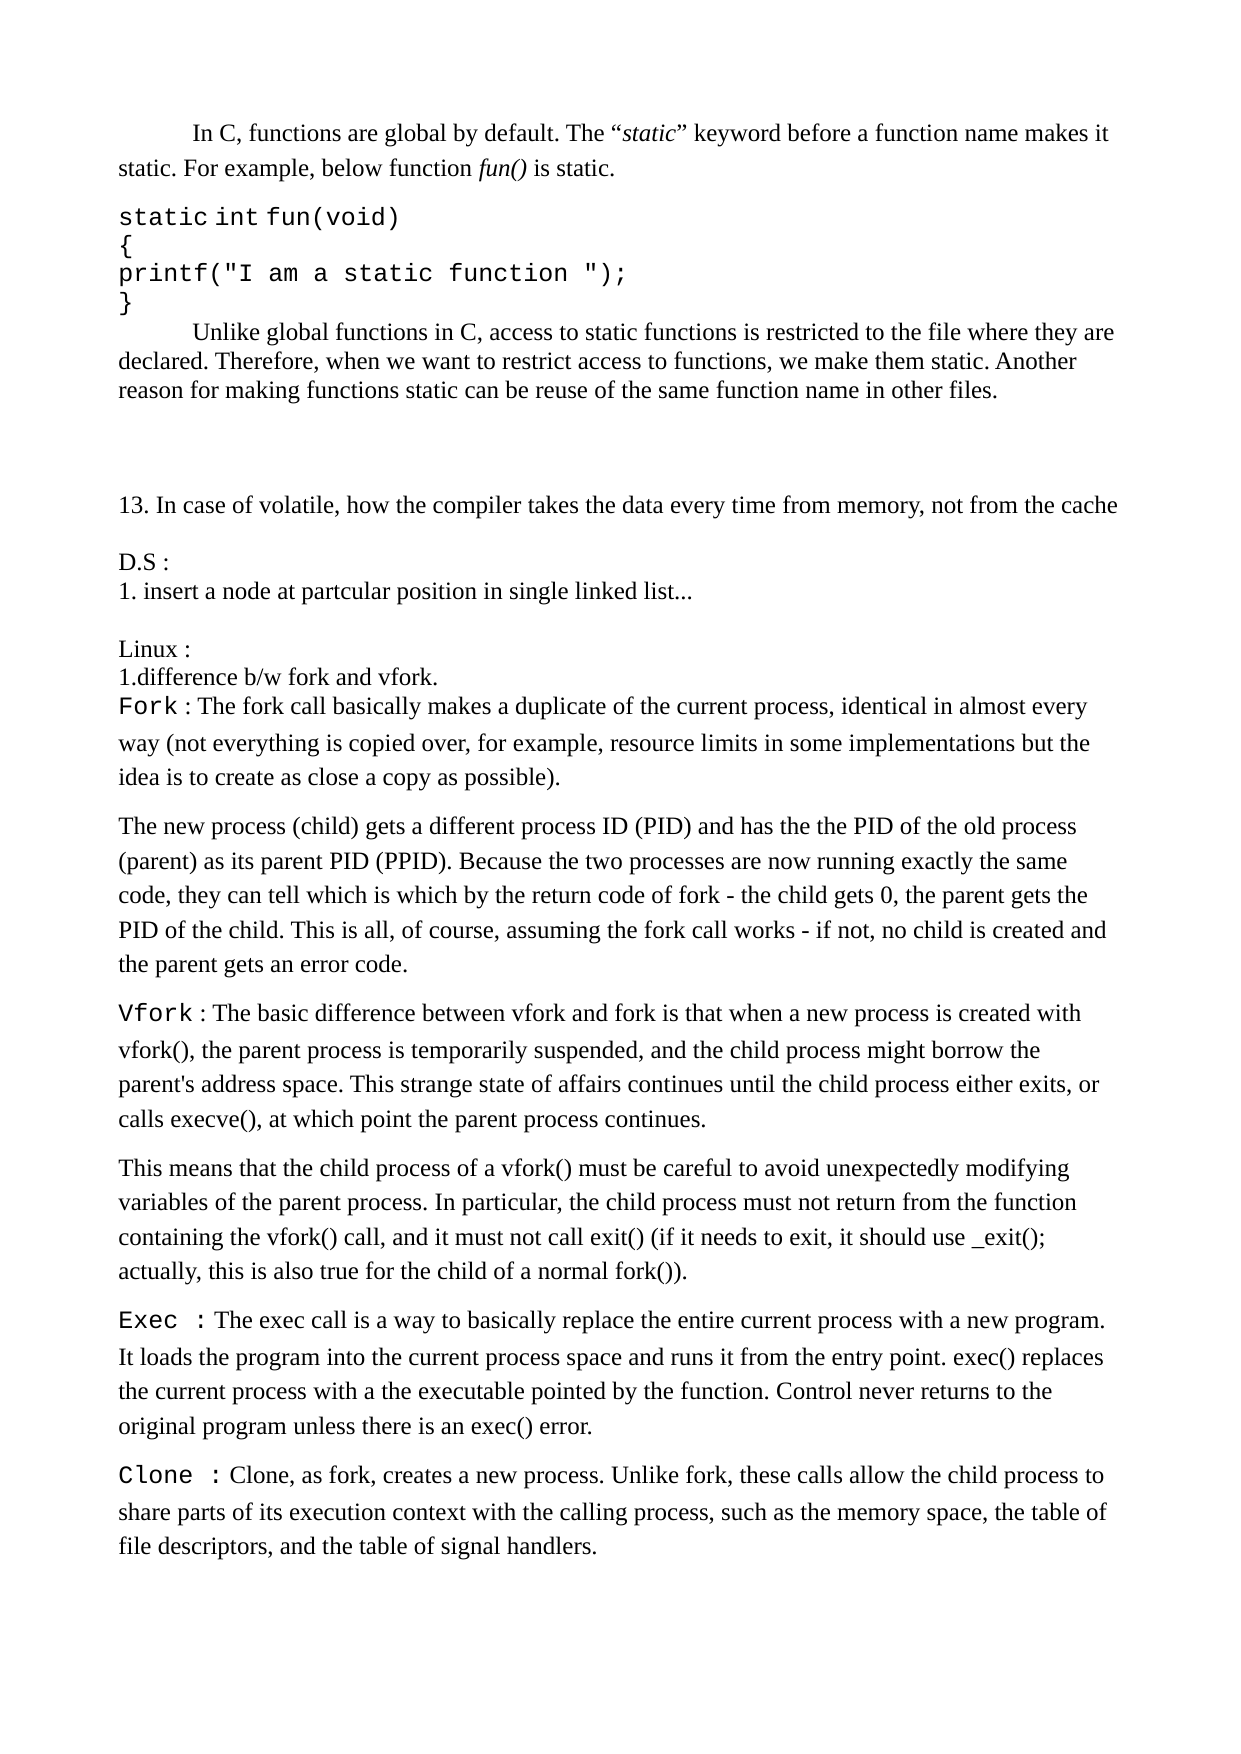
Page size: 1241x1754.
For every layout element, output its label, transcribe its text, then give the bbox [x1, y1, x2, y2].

text 13. In case of volatile, how the compiler takes the data every time from memory, not from the cache [118, 490, 1122, 519]
text Clone : Clone, as fork, creates a new process. Unlike fork, these calls allow the child process to share parts of its execution context with the calling process, such as the memory space, the table of file descriptors, and the table of signal handlers. [118, 1460, 1122, 1560]
text D.S : [118, 547, 1122, 576]
text static int fun(void) [118, 202, 1122, 232]
text Vfork : The basic difference between vfork and fork is that when a new process is created with vfork(), the parent process is temporarily suspended, and the child process might borrow the parent's address space. This strange state of affairs continues until the child process either exits, or calls execve(), at which point the parent process continues. [118, 998, 1122, 1133]
text Unlike global functions in C, access to static functions is restricted to the file where they are declared. Therefore, when we want to restrict access to functions, we make them static. Another reason for making functions static can be reuse of the same function name in other files. [118, 317, 1122, 404]
text Linux : [118, 634, 1122, 662]
text } [118, 289, 1122, 317]
text Fork : The fork call basically makes a duplicate of the current process, identical in almost every way (not everything is copied over, for example, resource limits in some implementations but the idea is to create as close a copy as possible). [118, 691, 1122, 791]
text 1.difference b/w fork and vfork. [118, 662, 1122, 691]
text The new process (child) gets a different process ID (PID) and has the the PID of the old process (parent) as its parent PID (PPID). Because the two processes are now running exactly the same code, they can tell which is which by the return code of fork - the child gets 0, the parent gets the PID of the child. This is all, of course, assuming the fork call works - if not, no child is created and the parent gets an error code. [118, 811, 1122, 978]
text printf("I am a static function "); [118, 261, 1122, 289]
text Exec : The exec call is a way to basically replace the entire current process with a new program. It loads the program into the current process space and runs it from the entry point. exec() replaces the current process with a the executable pointed by the function. Control never returns to the original program unless there is an exec() error. [118, 1305, 1122, 1440]
text In C, functions are global by default. The “static” keyword before a function name makes it static. For example, below function fun() is static. [118, 118, 1122, 181]
text { [118, 232, 1122, 261]
text This means that the child process of a vfork() must be careful to avoid unexpectedly modifying variables of the parent process. In particular, the child process must not return from the function containing the vfork() call, and it must not call exit() (if it needs to exit, it should use _exit(); actually, this is also true for the child of a normal fork()). [118, 1153, 1122, 1285]
text 1. insert a node at partcular position in single linked list... [118, 576, 1122, 605]
